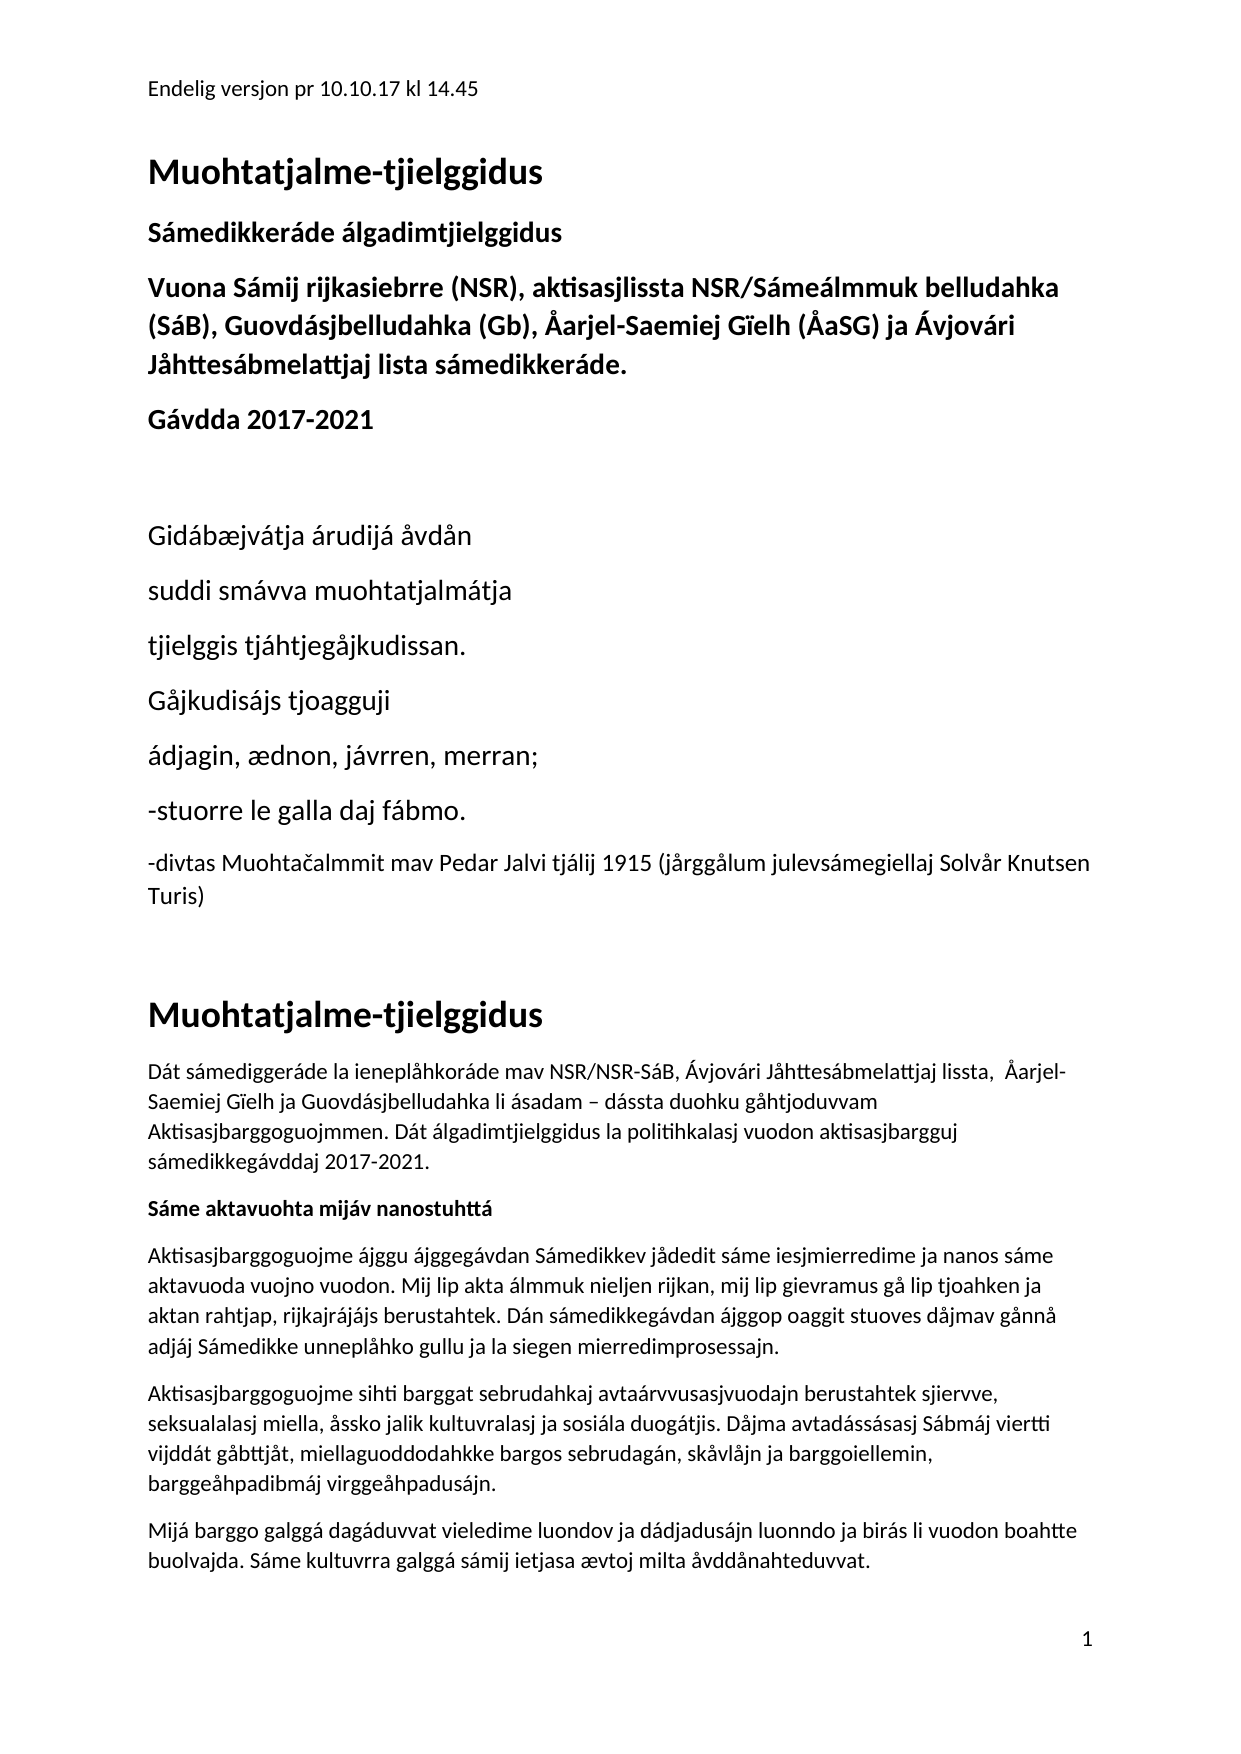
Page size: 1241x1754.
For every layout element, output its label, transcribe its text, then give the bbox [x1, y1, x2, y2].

text Gávdda 2017-2021 [148, 401, 1093, 436]
text tjielggis tjáhtjegåjkudissan. [148, 627, 1093, 663]
text Muohtatjalme-tjielggidus [148, 148, 1093, 193]
text ádjagin, ædnon, jávrren, merran; [148, 737, 1093, 773]
text -divtas Muohtačalmmit mav Pedar Jalvi tjálij 1915 (jårggålum julevsámegiellaj Solvår Knutsen Turis) [148, 848, 1093, 911]
text Gåjkudisájs tjoagguji [148, 682, 1093, 718]
text Aktisasjbarggoguojme sihti barggat sebrudahkaj avtaárvvusasjvuodajn berustahtek sjiervve, seksualalasj miella, åssko jalik kultuvralasj ja sosiála duogátjis. Dåjma avtadássásasj Sábmáj viertti vijddát gåbttjåt, miellaguoddodahkke bargos sebrudagán, skåvlåjn ja barggoiellemin, barggeåhpadibmáj virggeåhpadusájn. [148, 1379, 1093, 1497]
text Vuona Sámij rijkasiebrre (NSR), aktisasjlissta NSR/Sámeálmmuk belludahka (SáB), Guovdásjbelludahka (Gb), Åarjel-Saemiej Gïelh (ÅaSG) ja Ávjovári Jåhttesábmelattjaj lista sámedikkeráde. [148, 269, 1093, 381]
text Sáme aktavuohta mijáv nanostuhttá [148, 1194, 1093, 1222]
text Sámedikkeráde álgadimtjielggidus [148, 214, 1093, 249]
text Muohtatjalme-tjielggidus [148, 991, 1093, 1037]
text Gidábæjvátja árudijá åvdån [148, 517, 1093, 553]
text suddi smávva muohtatjalmátja [148, 572, 1093, 608]
text Mijá barggo galggá dagáduvvat vieledime luondov ja dádjadusájn luonndo ja birás li vuodon boahtte buolvajda. Sáme kultuvrra galggá sámij ietjasa ævtoj milta åvddånahteduvvat. [148, 1516, 1093, 1574]
text Aktisasjbarggoguojme ájggu ájggegávdan Sámedikkev jådedit sáme iesjmierredime ja nanos sáme aktavuoda vuojno vuodon. Mij lip akta álmmuk nieljen rijkan, mij lip gievramus gå lip tjoahken ja aktan rahtjap, rijkajrájájs berustahtek. Dán sámedikkegávdan ájggop oaggit stuoves dåjmav gånnå adjáj Sámedikke unneplåhko gullu ja la siegen mierredimprosessajn. [148, 1241, 1093, 1360]
text Dát sámediggeráde la ieneplåhkoráde mav NSR/NSR-SáB, Ávjovári Jåhttesábmelattjaj lissta, Åarjel-Saemiej Gïelh ja Guovdásjbelludahka li ásadam – dássta duohku gåhtjoduvvam Aktisasjbarggoguojmmen. Dát álgadimtjielggidus la politihkalasj vuodon aktisasjbargguj sámedikkegávddaj 2017-2021. [148, 1057, 1093, 1176]
text -stuorre le galla daj fábmo. [148, 792, 1093, 828]
